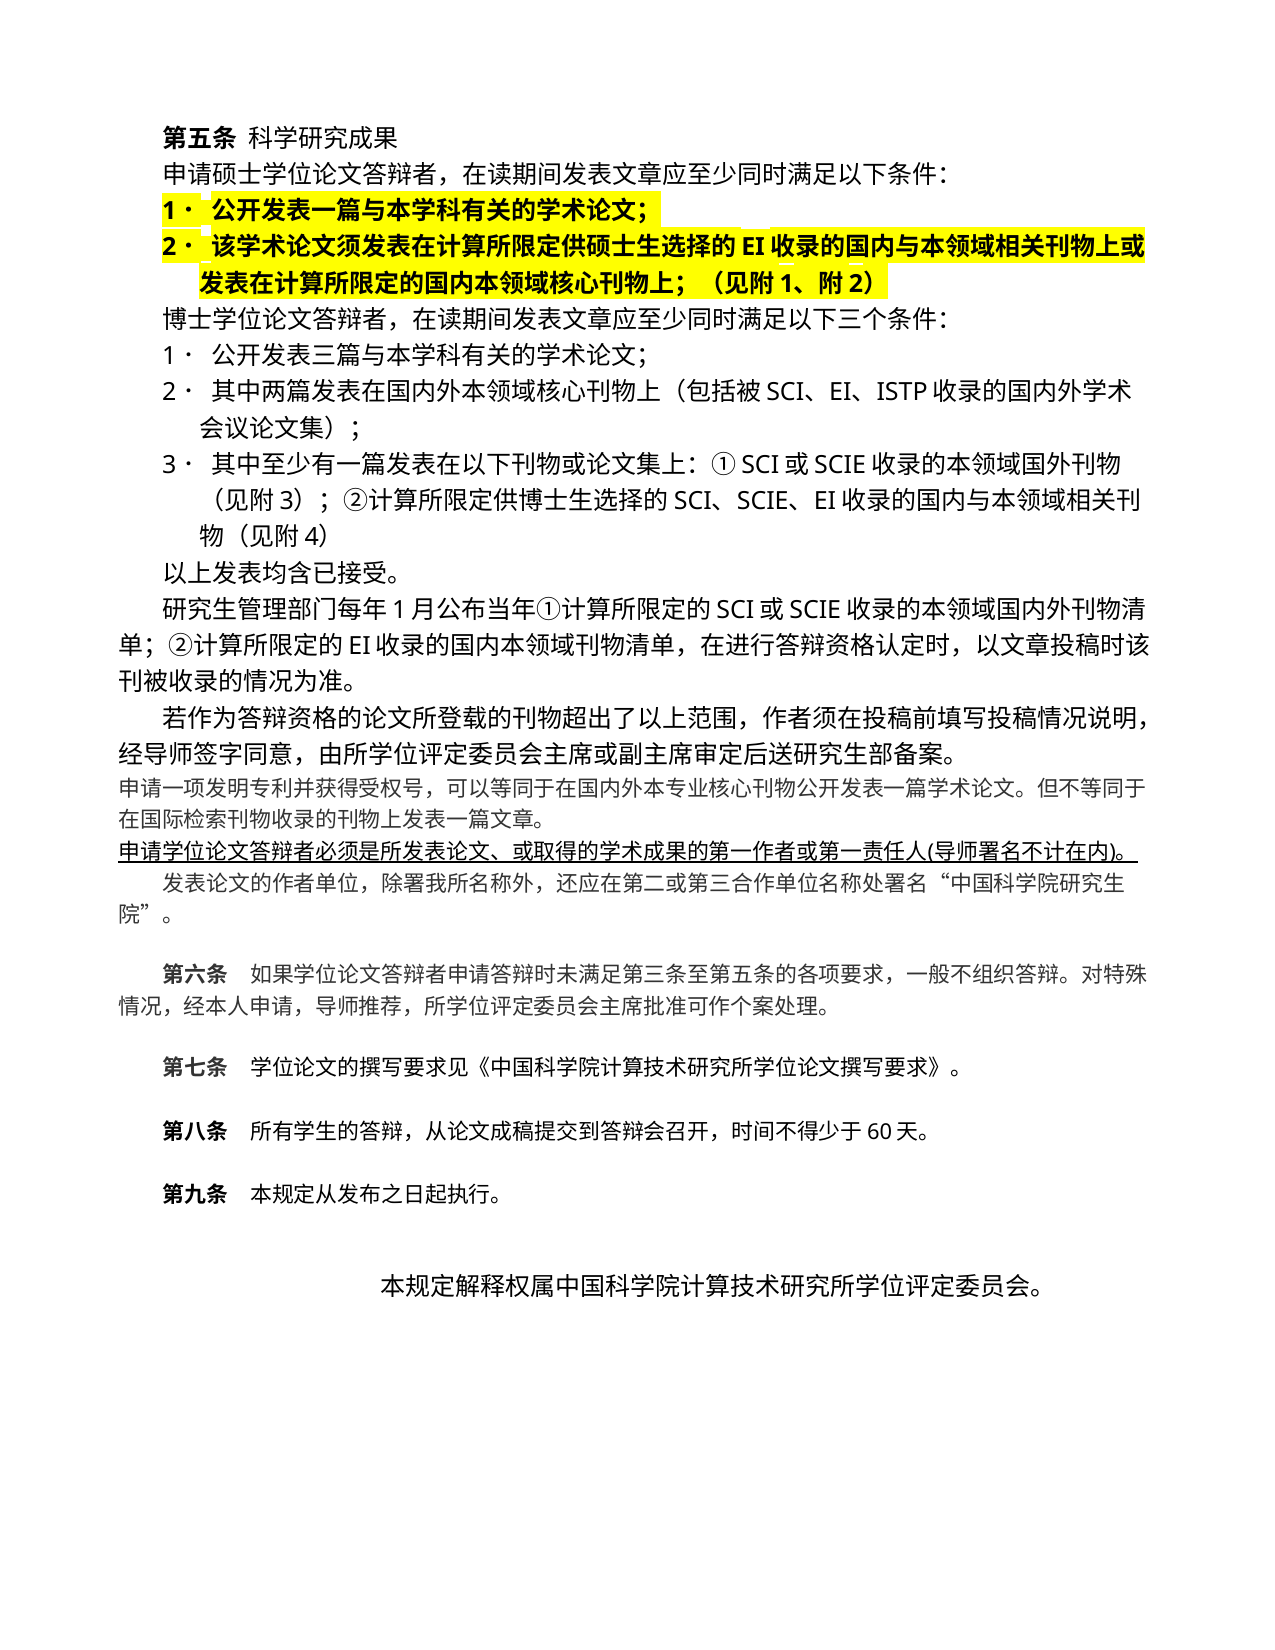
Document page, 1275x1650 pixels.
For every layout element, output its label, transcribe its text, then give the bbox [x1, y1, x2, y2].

text 博士学位论文答辩者，在读期间发表文章应至少同时满足以下三个条件： [118, 299, 1157, 336]
text 3． 其中至少有一篇发表在以下刊物或论文集上：①SCI或SCIE收录的本领域国外刊物（见附3）；②计算所限定供博士生选择的SCI、SCIE、EI收录的国内与本领域相关刊物（见附4） [162, 444, 1157, 553]
text 第六条 如果学位论文答辩者申请答辩时未满足第三条至第五条的各项要求，一般不组织答辩。对特殊情况，经本人申请，导师推荐，所学位评定委员会主席批准可作个案处理。 [118, 957, 1157, 1050]
text 研究生管理部门每年1月公布当年①计算所限定的SCI或SCIE收录的本领域国内外刊物清单；②计算所限定的EI收录的国内本领域刊物清单，在进行答辩资格认定时，以文章投稿时该刊被收录的情况为准。 [118, 589, 1157, 698]
text 申请学位论文答辩者必须是所发表论文、或取得的学术成果的第一作者或第一责任人(导师署名不计在内)。 [118, 834, 1157, 866]
text 1． 公开发表一篇与本学科有关的学术论文； [162, 191, 1157, 227]
text 2． 其中两篇发表在国内外本领域核心刊物上（包括被SCI、EI、ISTP收录的国内外学术会议论文集）； [162, 372, 1157, 444]
text 第九条 本规定从发布之日起执行。 [118, 1177, 1157, 1209]
text 1． 公开发表三篇与本学科有关的学术论文； [162, 336, 1157, 372]
text 第八条 所有学生的答辩，从论文成稿提交到答辩会召开，时间不得少于60天。 [118, 1114, 1157, 1177]
text 本规定解释权属中国科学院计算技术研究所学位评定委员会。 [162, 1266, 1157, 1302]
text 2． 该学术论文须发表在计算所限定供硕士生选择的EI收录的国内与本领域相关刊物上或发表在计算所限定的国内本领域核心刊物上；（见附1、附2） [162, 227, 1157, 299]
text 第七条 学位论文的撰写要求见《中国科学院计算技术研究所学位论文撰写要求》。 [118, 1050, 1157, 1114]
text 发表论文的作者单位，除署我所名称外，还应在第二或第三合作单位名称处署名“中国科学院研究生院”。 [118, 866, 1157, 957]
text 申请一项发明专利并获得受权号，可以等同于在国内外本专业核心刊物公开发表一篇学术论文。但不等同于在国际检索刊物收录的刊物上发表一篇文章。 [118, 771, 1157, 834]
text 第五条 科学研究成果 [118, 118, 1157, 154]
text 若作为答辩资格的论文所登载的刊物超出了以上范围，作者须在投稿前填写投稿情况说明，经导师签字同意，由所学位评定委员会主席或副主席审定后送研究生部备案。 [118, 698, 1157, 771]
text 申请硕士学位论文答辩者，在读期间发表文章应至少同时满足以下条件： [118, 154, 1157, 191]
text 以上发表均含已接受。 [162, 553, 1157, 589]
